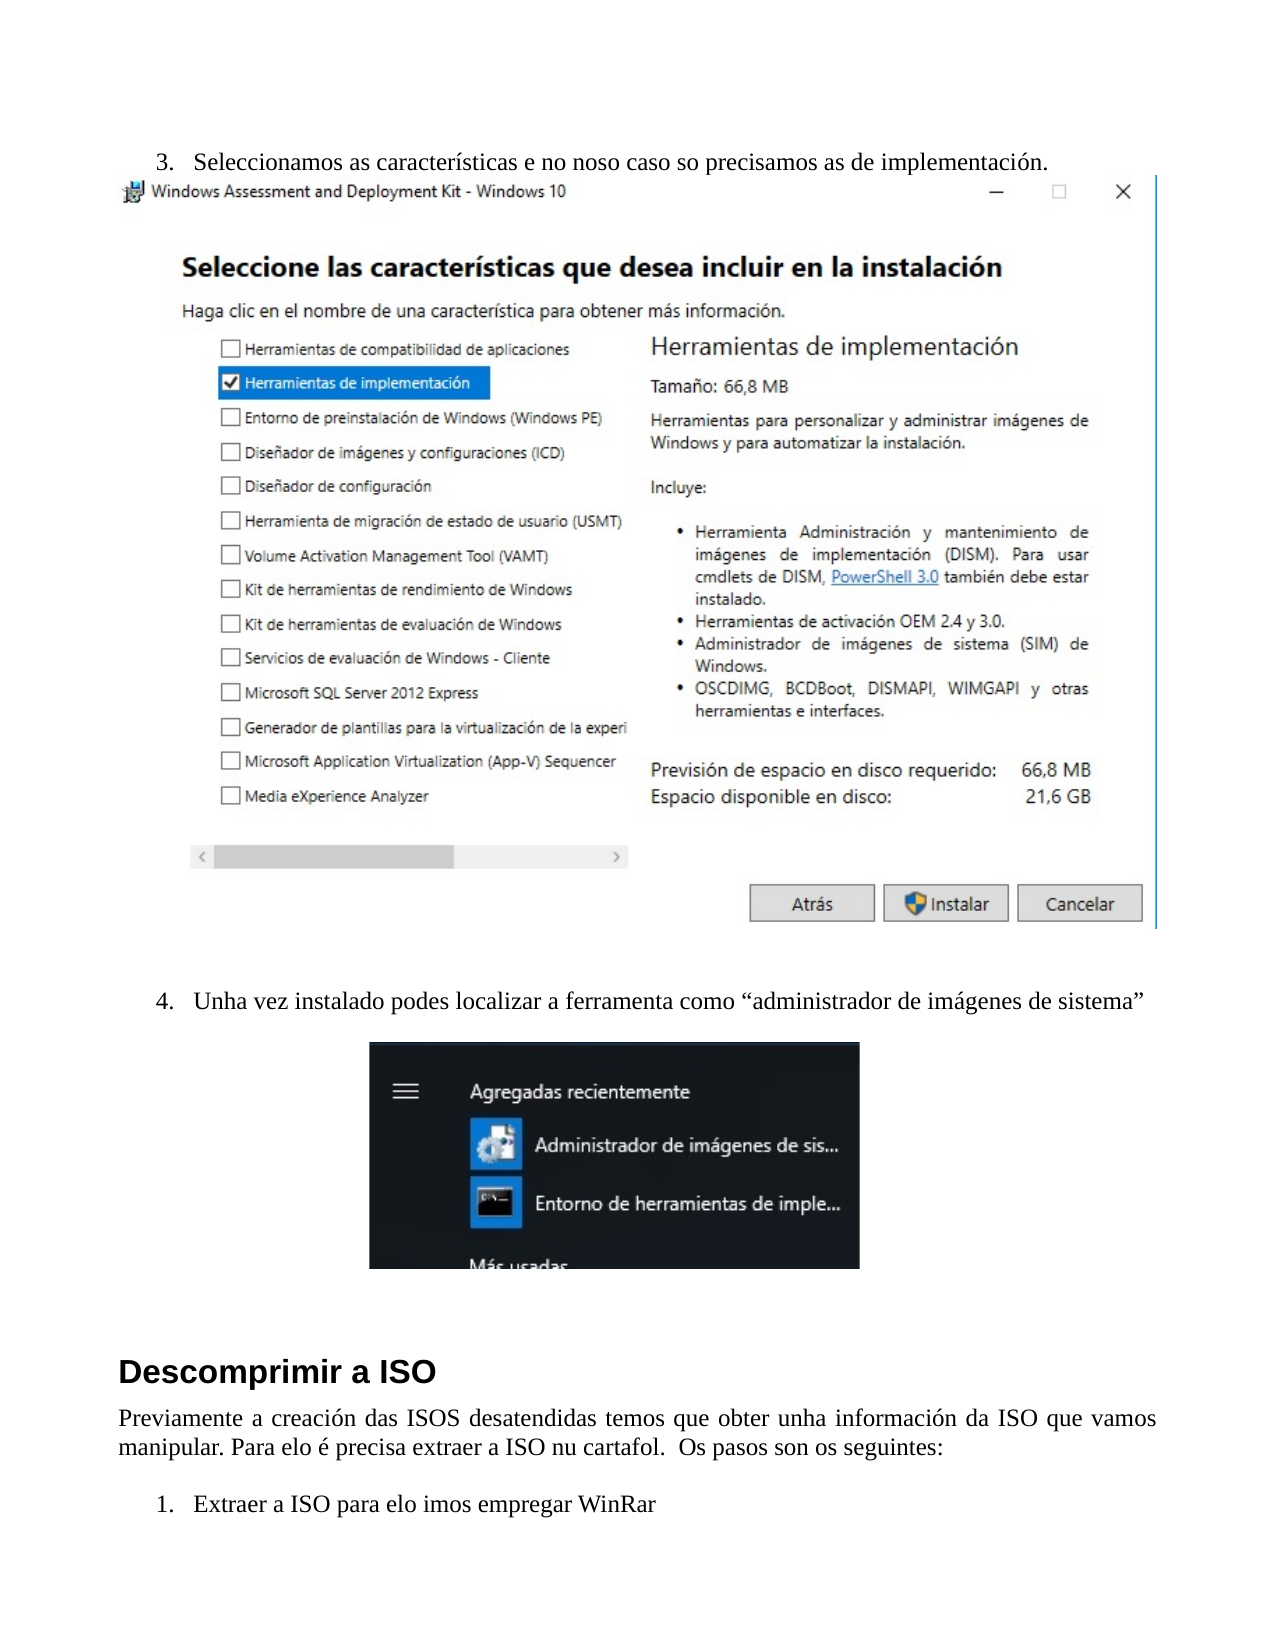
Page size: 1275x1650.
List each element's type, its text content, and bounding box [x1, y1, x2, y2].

text Previamente a creación das ISOS desatendidas temos que obter unha información da ISO que vamos manipular. Para elo é precisa extraer a ISO nu cartafol. Os pasos son os seguintes: [118, 1403, 1157, 1460]
list Seleccionamos as características e no noso caso so precisamos as de implementación. [156, 147, 1157, 175]
picture [369, 1042, 860, 1269]
list Unha vez instalado podes localizar a ferramenta como “administrador de imágenes de sistema” [156, 986, 1157, 1015]
picture [118, 175, 1157, 929]
list Extraer a ISO para elo imos empregar WinRar [156, 1489, 1157, 1518]
subtitle Descomprimir a ISO [118, 1352, 1157, 1390]
